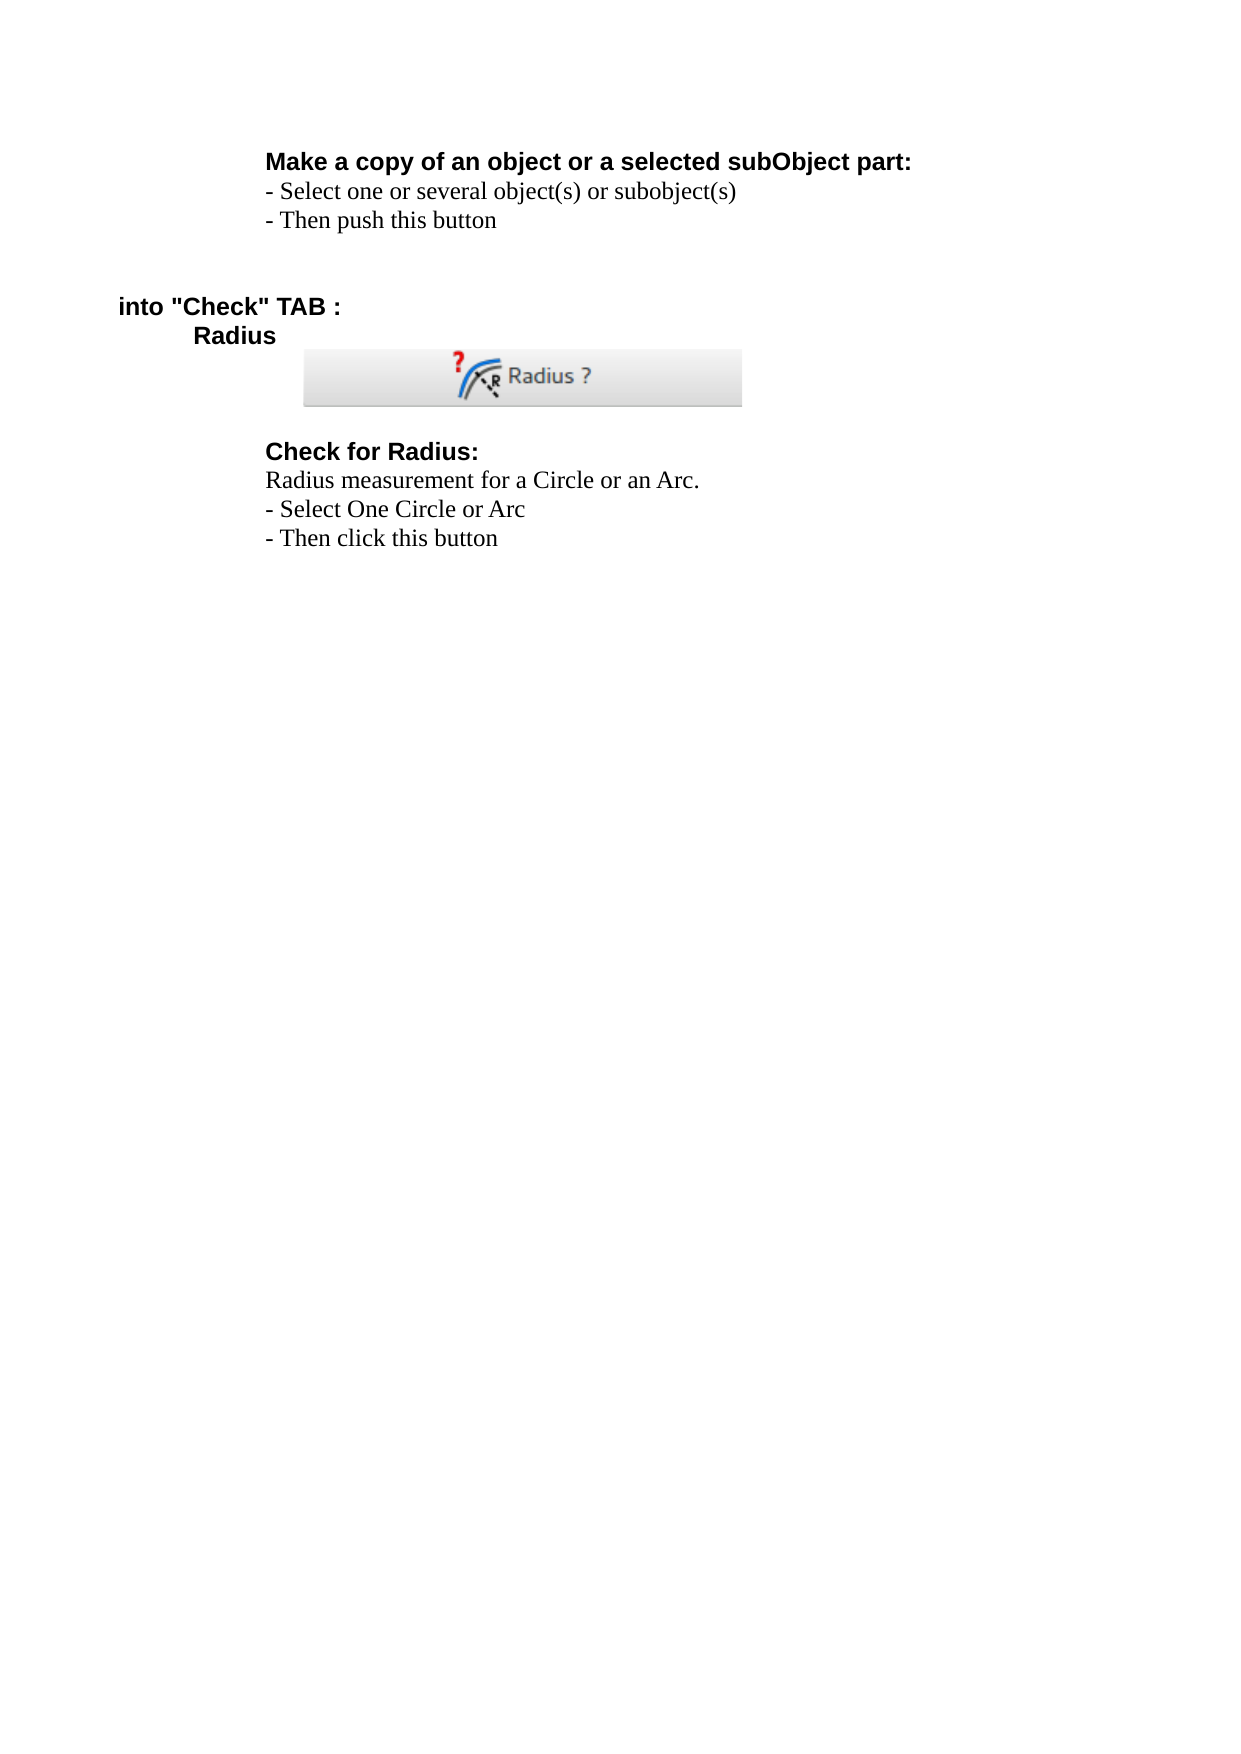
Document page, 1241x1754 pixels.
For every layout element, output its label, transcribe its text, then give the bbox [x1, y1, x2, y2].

text - Then push this button [265, 205, 1122, 233]
picture [303, 349, 743, 407]
text - Select one or several object(s) or subobject(s) [265, 176, 1122, 205]
text Radius measurement for a Circle or an Arc. [265, 466, 1122, 494]
text - Select One Circle or Arc [265, 494, 1122, 523]
text Radius [118, 321, 1122, 349]
text into "Check" TAB : [118, 292, 1122, 321]
text Check for Radius: [265, 437, 1122, 466]
text Make a copy of an object or a selected subObject part: [265, 147, 1122, 176]
text - Then click this button [265, 523, 1122, 552]
